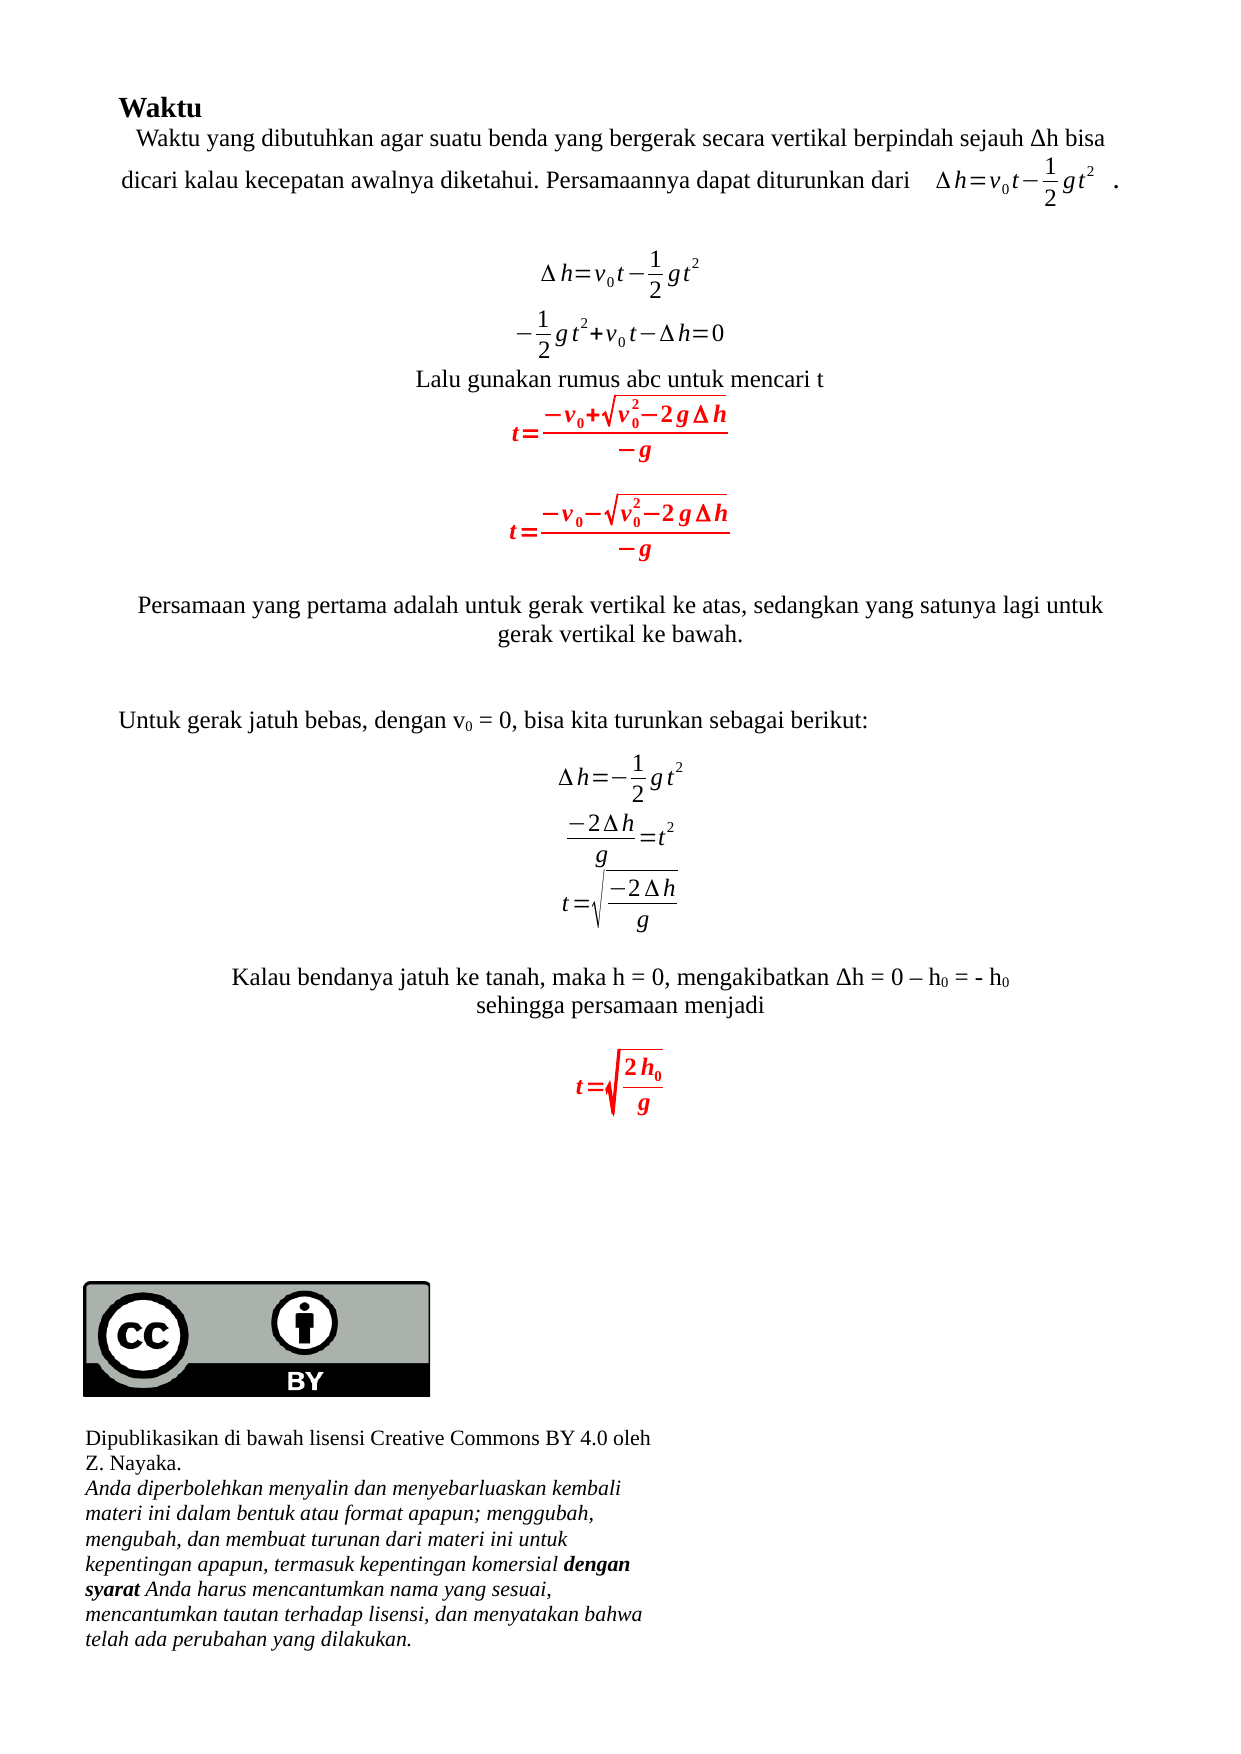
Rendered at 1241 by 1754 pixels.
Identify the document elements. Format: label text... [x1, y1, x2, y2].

text Waktu [118, 90, 1122, 123]
picture [83, 1281, 431, 1397]
text Persamaan yang pertama adalah untuk gerak vertikal ke atas, sedangkan yang satunya lagi untuk gerak vertikal ke bawah. [118, 591, 1122, 648]
text Waktu yang dibutuhkan agar suatu benda yang bergerak secara vertikal berpindah sejauh Δh bisa dicari kalau kecepatan awalnya diketahui. Persamaannya dapat diturunkan dari . [118, 123, 1122, 211]
text Kalau bendanya jatuh ke tanah, maka h = 0, mengakibatkan Δh = 0 – h0 = - h0 [118, 962, 1122, 990]
text sehingga persamaan menjadi [118, 990, 1122, 1019]
text Untuk gerak jatuh bebas, dengan v0 = 0, bisa kita turunkan sebagai berikut: [118, 706, 1122, 734]
